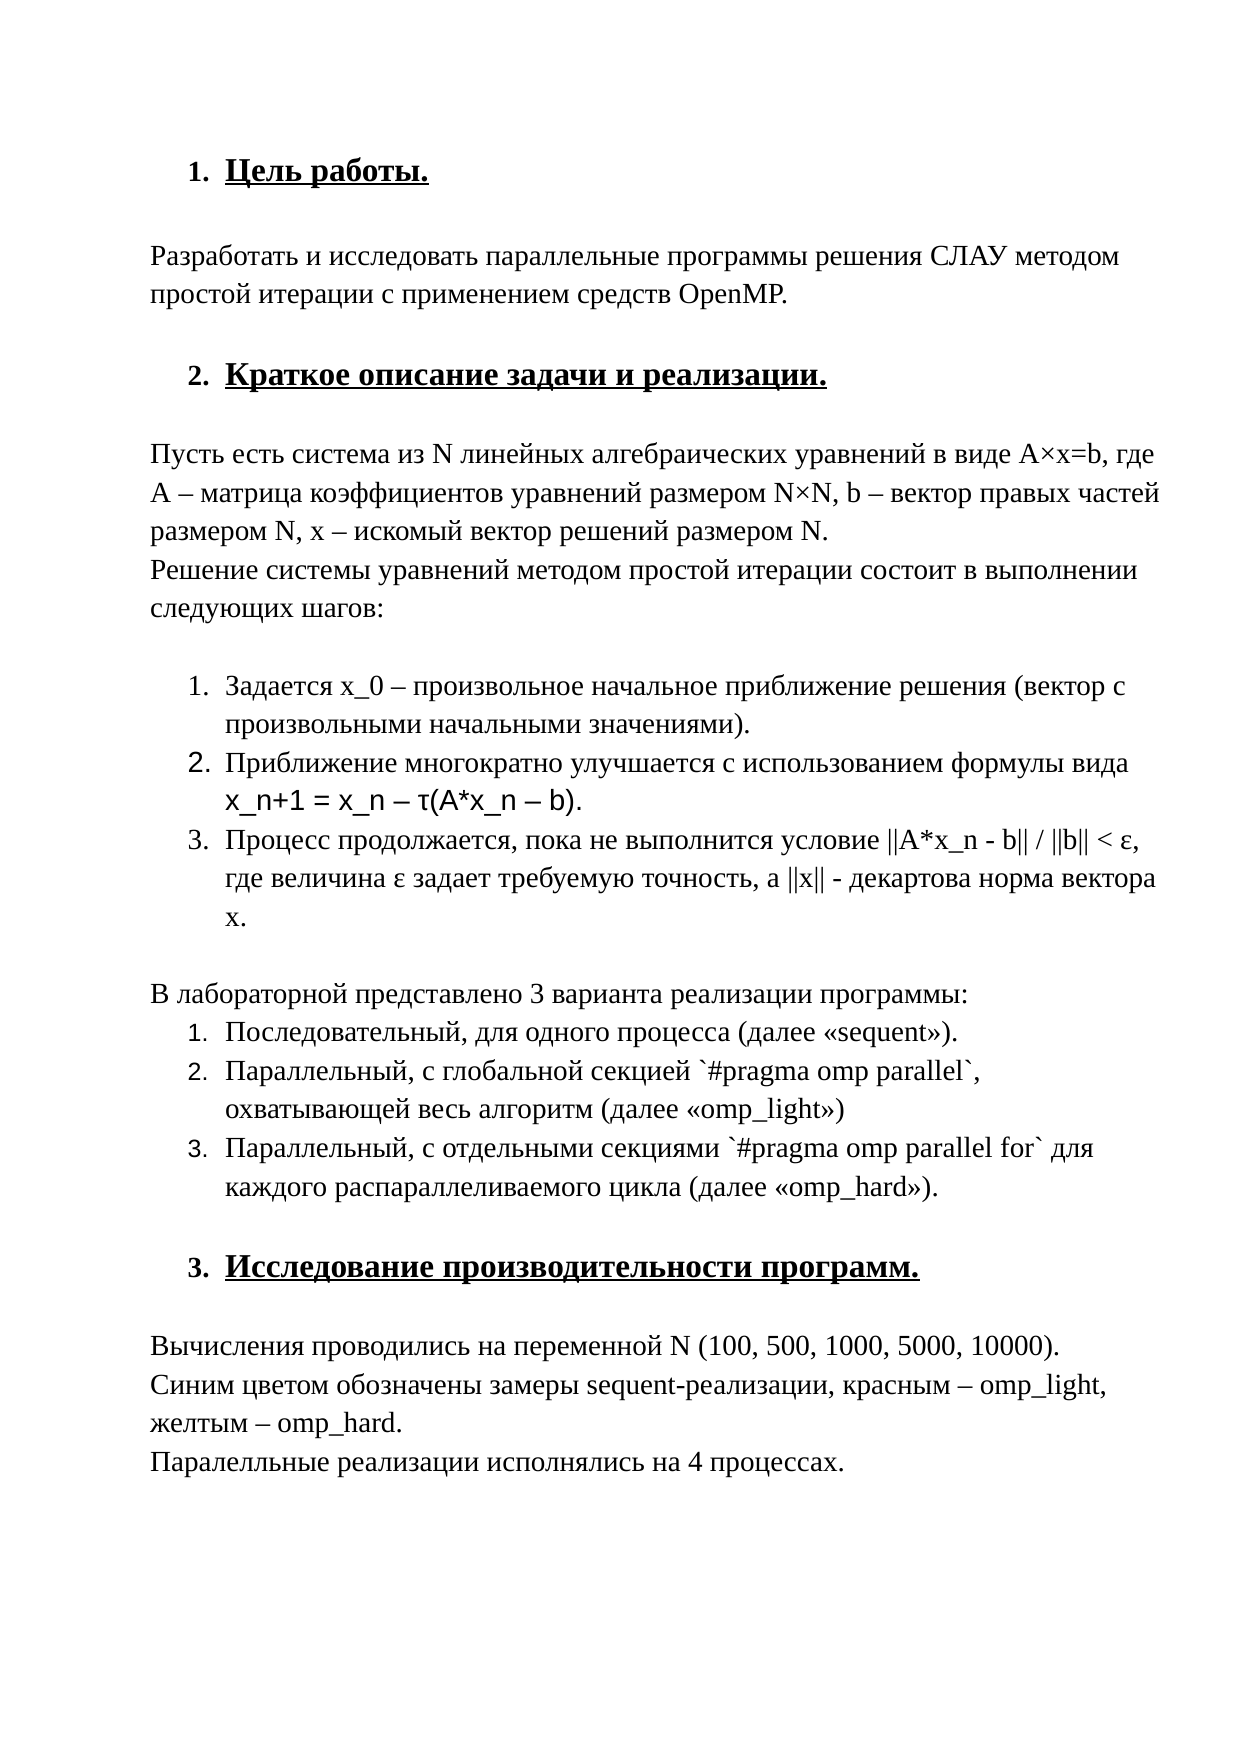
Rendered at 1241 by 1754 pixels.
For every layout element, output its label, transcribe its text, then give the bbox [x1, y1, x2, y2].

list Исследование производительности программ. [187, 1246, 1168, 1284]
text Синим цветом обозначены замеры sequent-реализации, красным – omp_light, желтым – omp_hard. [150, 1367, 1168, 1439]
list Последовательный, для одного процесса (далее «sequent»). [187, 1014, 1168, 1048]
list Задается x_0 – произвольное начальное приближение решения (вектор с произвольными начальными значениями). [187, 668, 1168, 740]
list Краткое описание задачи и реализации. [187, 354, 1168, 392]
text Паралелльные реализации исполнялись на 4 процессах. [150, 1444, 1168, 1478]
text Вычисления проводились на переменной N (100, 500, 1000, 5000, 10000). [150, 1328, 1168, 1362]
list Приближение многократно улучшается с использованием формулы вида x_n+1 = x_n – τ(A*x_n – b). [187, 745, 1168, 817]
list Процесс продолжается, пока не выполнится условие ||A*x_n - b|| / ||b|| < ε, где величина ε задает требуемую точность, а ||x|| - декартова норма вектора x. [187, 822, 1168, 932]
text В лабораторной представлено 3 варианта реализации программы: [150, 976, 1168, 1009]
list Параллельный, с глобальной секцией `#pragma omp parallel`, охватывающей весь алгоритм (далее «omp_light») [187, 1053, 1168, 1125]
list Цель работы. [187, 150, 1168, 188]
text Пусть есть система из N линейных алгебраических уравнений в виде A×x=b, где А – матрица коэффициентов уравнений размером N×N, b – вектор правых частей размером N, x – искомый вектор решений размером N. [150, 436, 1168, 547]
text Решение системы уравнений методом простой итерации состоит в выполнении следующих шагов: [150, 552, 1168, 624]
list Параллельный, с отдельными секциями `#pragma omp parallel for` для каждого распараллеливаемого цикла (далее «omp_hard»). [187, 1130, 1168, 1202]
text Разработать и исследовать параллельные программы решения СЛАУ методом простой итерации с применением средств OpenMP. [150, 238, 1168, 310]
